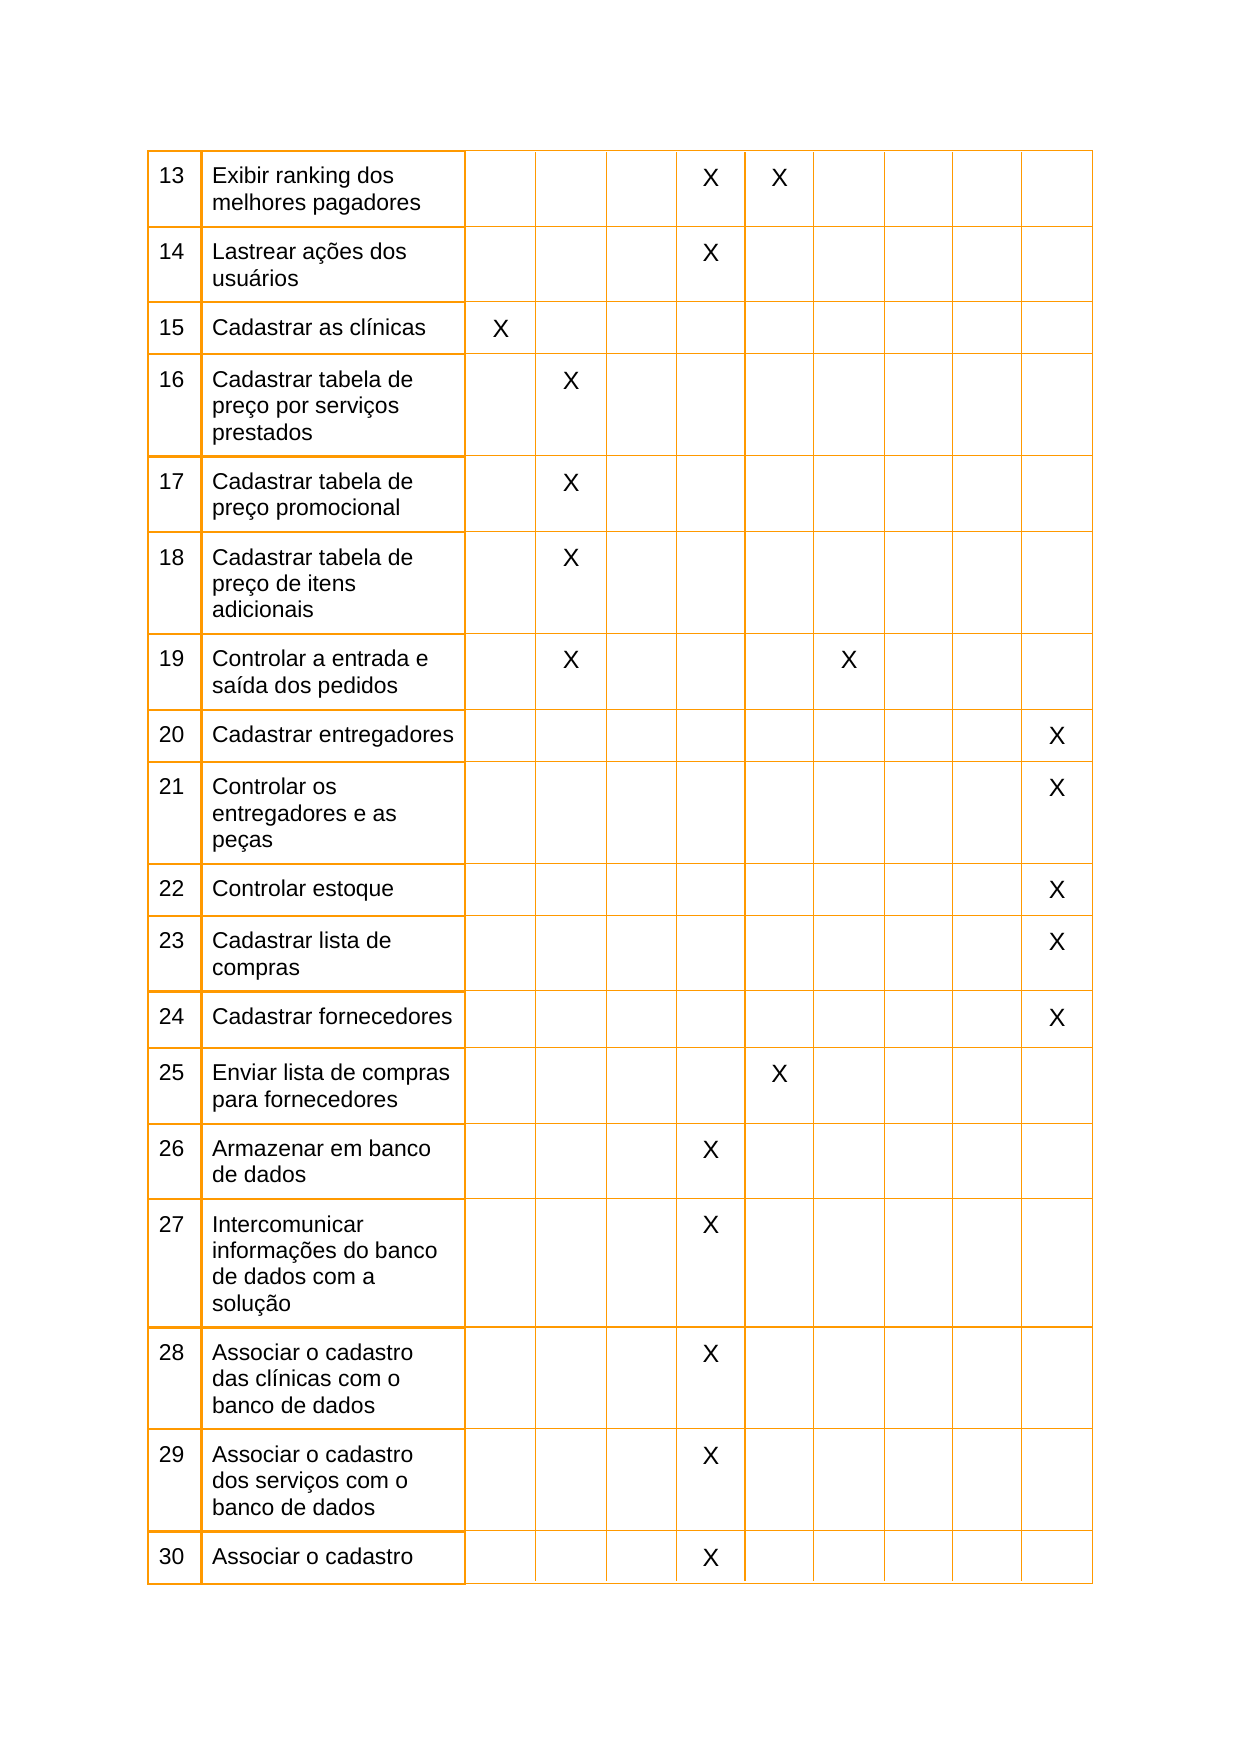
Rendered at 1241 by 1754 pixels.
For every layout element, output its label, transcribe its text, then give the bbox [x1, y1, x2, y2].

table_cell 19 [149, 635, 200, 708]
table_cell Cadastrar lista de compras [203, 917, 464, 990]
table_cell [885, 864, 952, 915]
table_cell [607, 532, 676, 633]
table_cell [953, 456, 1021, 531]
table_cell [536, 1328, 606, 1428]
table_cell [814, 762, 884, 863]
table_cell Controlar estoque [203, 865, 464, 915]
table_cell [953, 354, 1021, 455]
table_cell [466, 991, 535, 1047]
table_cell [1022, 532, 1092, 633]
table_cell X [1022, 710, 1092, 761]
table_cell [814, 302, 884, 353]
table_cell [536, 151, 606, 226]
table_cell [885, 1328, 952, 1428]
table_cell X [677, 227, 744, 301]
table_cell 16 [149, 355, 200, 455]
table_cell X [746, 1048, 813, 1122]
table_cell [607, 710, 676, 761]
table_cell Associar o cadastro dos serviços com o banco de dados [203, 1430, 464, 1530]
table_cell X [1022, 864, 1092, 915]
table_cell [466, 227, 535, 301]
table_cell 30 [149, 1533, 200, 1582]
table_cell [677, 1048, 744, 1122]
table_cell [536, 864, 606, 915]
table_cell [885, 302, 952, 353]
table_cell [953, 227, 1021, 301]
table_cell [953, 1048, 1021, 1122]
table_cell [814, 456, 884, 531]
table_cell [885, 916, 952, 990]
table_cell 24 [149, 993, 200, 1047]
table_cell 28 [149, 1329, 200, 1428]
table_cell [814, 1124, 884, 1198]
table_cell [885, 1429, 952, 1530]
table_cell Armazenar em banco de dados [203, 1125, 464, 1198]
table_cell X [536, 634, 606, 708]
table_cell [607, 864, 676, 915]
table_cell [953, 1531, 1021, 1582]
table_cell 25 [149, 1049, 200, 1122]
table_cell [1022, 1048, 1092, 1122]
table_cell [536, 302, 606, 353]
table_cell [607, 1124, 676, 1198]
table_cell [746, 1124, 813, 1198]
table_cell Associar o cadastro [203, 1533, 464, 1582]
table_cell X [677, 1328, 744, 1428]
table_cell [1022, 456, 1092, 531]
table_cell [607, 354, 676, 455]
table_cell Cadastrar as clínicas [203, 303, 464, 353]
table_cell [536, 1199, 606, 1326]
table_cell [885, 1124, 952, 1198]
table_cell [1021, 151, 1092, 226]
table_cell [953, 151, 1021, 226]
table_cell Lastrear ações dos usuários [203, 228, 464, 301]
table_cell [536, 1531, 606, 1582]
table_cell [746, 1199, 813, 1326]
table_cell 15 [149, 303, 200, 353]
table_cell Enviar lista de compras para fornecedores [203, 1049, 464, 1122]
table_cell 26 [149, 1125, 200, 1198]
table_cell [746, 991, 813, 1047]
table_cell [885, 710, 952, 761]
table_cell 22 [149, 865, 200, 915]
table_cell [466, 864, 535, 915]
table_cell [953, 991, 1021, 1047]
table_cell [536, 710, 606, 761]
table_cell [677, 710, 744, 761]
table_cell [536, 991, 606, 1047]
table_cell [536, 227, 606, 301]
table_cell [1022, 1328, 1092, 1428]
table_cell [814, 991, 884, 1047]
table_cell [884, 151, 953, 226]
table_cell X [677, 1199, 744, 1326]
table_cell [745, 1531, 814, 1582]
table_cell [466, 1199, 535, 1326]
table_cell [677, 762, 744, 863]
table_cell [746, 634, 813, 708]
table_cell [466, 354, 535, 455]
table_cell [607, 1199, 676, 1326]
table_cell X [677, 1124, 744, 1198]
table_cell [953, 1124, 1021, 1198]
table_cell [814, 1531, 884, 1582]
table_cell [814, 532, 884, 633]
table_cell [466, 1531, 536, 1582]
table_cell [746, 302, 813, 353]
table_cell Cadastrar entregadores [203, 711, 464, 761]
table_cell [746, 456, 813, 531]
table_cell [466, 710, 535, 761]
table_cell [814, 1328, 884, 1428]
table_cell X [1022, 916, 1092, 990]
table_cell [1022, 634, 1092, 708]
table_cell X [677, 1429, 744, 1530]
table_cell 21 [149, 763, 200, 863]
table_cell [466, 532, 535, 633]
table_cell [466, 1048, 535, 1122]
table_cell [953, 1328, 1021, 1428]
table_cell [677, 916, 744, 990]
table_cell [746, 710, 813, 761]
table_cell [607, 1328, 676, 1428]
table_cell Controlar os entregadores e as peças [203, 763, 464, 863]
table_cell [677, 354, 744, 455]
table_cell [607, 456, 676, 531]
table_cell [607, 634, 676, 708]
table_cell [466, 1328, 535, 1428]
table_cell [536, 916, 606, 990]
table_cell [885, 762, 952, 863]
table_cell [536, 1048, 606, 1122]
table_cell [466, 456, 535, 531]
table_cell X [814, 634, 884, 708]
table_cell [607, 991, 676, 1047]
table_cell [953, 1429, 1021, 1530]
table_cell [607, 916, 676, 990]
table_cell [885, 456, 952, 531]
table_cell [607, 1048, 676, 1122]
table_cell [607, 302, 676, 353]
table_cell Controlar a entrada e saída dos pedidos [203, 635, 464, 708]
table_cell [606, 1531, 676, 1582]
table_cell Cadastrar tabela de preço promocional [203, 458, 464, 531]
table_cell X [466, 302, 535, 353]
table_cell [885, 532, 952, 633]
table_cell [466, 1124, 535, 1198]
table_cell 14 [149, 228, 200, 301]
table_cell [746, 532, 813, 633]
table_cell [814, 1048, 884, 1122]
table_cell [814, 1429, 884, 1530]
table_cell [953, 710, 1021, 761]
table_cell [746, 1429, 813, 1530]
table_cell [814, 227, 884, 301]
table_cell X [676, 151, 745, 226]
table_cell [814, 354, 884, 455]
table_cell [885, 1199, 952, 1326]
table_cell [1022, 227, 1092, 301]
table_cell [677, 456, 744, 531]
table_cell 27 [149, 1200, 200, 1326]
table_cell [814, 1199, 884, 1326]
table_cell [814, 151, 884, 226]
table_cell [814, 710, 884, 761]
table_cell [1021, 1531, 1092, 1582]
table_cell [466, 762, 535, 863]
table_cell [885, 354, 952, 455]
table_cell 29 [149, 1430, 200, 1530]
table_cell X [536, 532, 606, 633]
table_cell [536, 1429, 606, 1530]
table_cell X [745, 151, 814, 226]
table_cell [677, 302, 744, 353]
table_cell [606, 151, 676, 226]
table_cell X [676, 1531, 745, 1582]
table_cell [746, 227, 813, 301]
table_cell [814, 864, 884, 915]
table_cell [885, 634, 952, 708]
table_cell [1022, 302, 1092, 353]
table_cell X [536, 456, 606, 531]
table_cell 13 [149, 152, 200, 226]
table_cell [884, 1531, 953, 1582]
table_cell [885, 227, 952, 301]
table_cell Intercomunicar informações do banco de dados com a solução [203, 1200, 464, 1326]
table_cell [466, 1429, 535, 1530]
table_cell [677, 634, 744, 708]
table_cell [746, 1328, 813, 1428]
table_cell [607, 227, 676, 301]
table_cell X [1022, 991, 1092, 1047]
table_cell X [536, 354, 606, 455]
table_cell [466, 151, 536, 226]
table_cell [953, 864, 1021, 915]
table_cell [607, 762, 676, 863]
table_cell [746, 354, 813, 455]
table_cell X [1022, 762, 1092, 863]
table_cell [466, 634, 535, 708]
table_cell [953, 302, 1021, 353]
table_cell [677, 532, 744, 633]
table_cell [607, 1429, 676, 1530]
table_cell [1022, 354, 1092, 455]
table_cell 18 [149, 533, 200, 633]
table_cell Exibir ranking dos melhores pagadores [203, 152, 464, 226]
table_cell [536, 1124, 606, 1198]
table_cell [746, 762, 813, 863]
table_cell [466, 916, 535, 990]
table_cell [746, 864, 813, 915]
table_cell [953, 1199, 1021, 1326]
table_cell [953, 762, 1021, 863]
table_cell [885, 991, 952, 1047]
table_cell [885, 1048, 952, 1122]
table_cell [953, 916, 1021, 990]
table_cell [677, 864, 744, 915]
table_cell Associar o cadastro das clínicas com o banco de dados [203, 1329, 464, 1428]
table_cell [536, 762, 606, 863]
table_cell Cadastrar tabela de preço de itens adicionais [203, 533, 464, 633]
table_cell Cadastrar fornecedores [203, 993, 464, 1047]
table_cell [953, 634, 1021, 708]
table_cell [1022, 1124, 1092, 1198]
table_cell Cadastrar tabela de preço por serviços prestados [203, 355, 464, 455]
table_cell [814, 916, 884, 990]
table_cell 20 [149, 711, 200, 761]
table_cell [1022, 1429, 1092, 1530]
table_cell 17 [149, 458, 200, 531]
table_cell 23 [149, 917, 200, 990]
table_cell [1022, 1199, 1092, 1326]
table_cell [677, 991, 744, 1047]
table_cell [746, 916, 813, 990]
table_cell [953, 532, 1021, 633]
